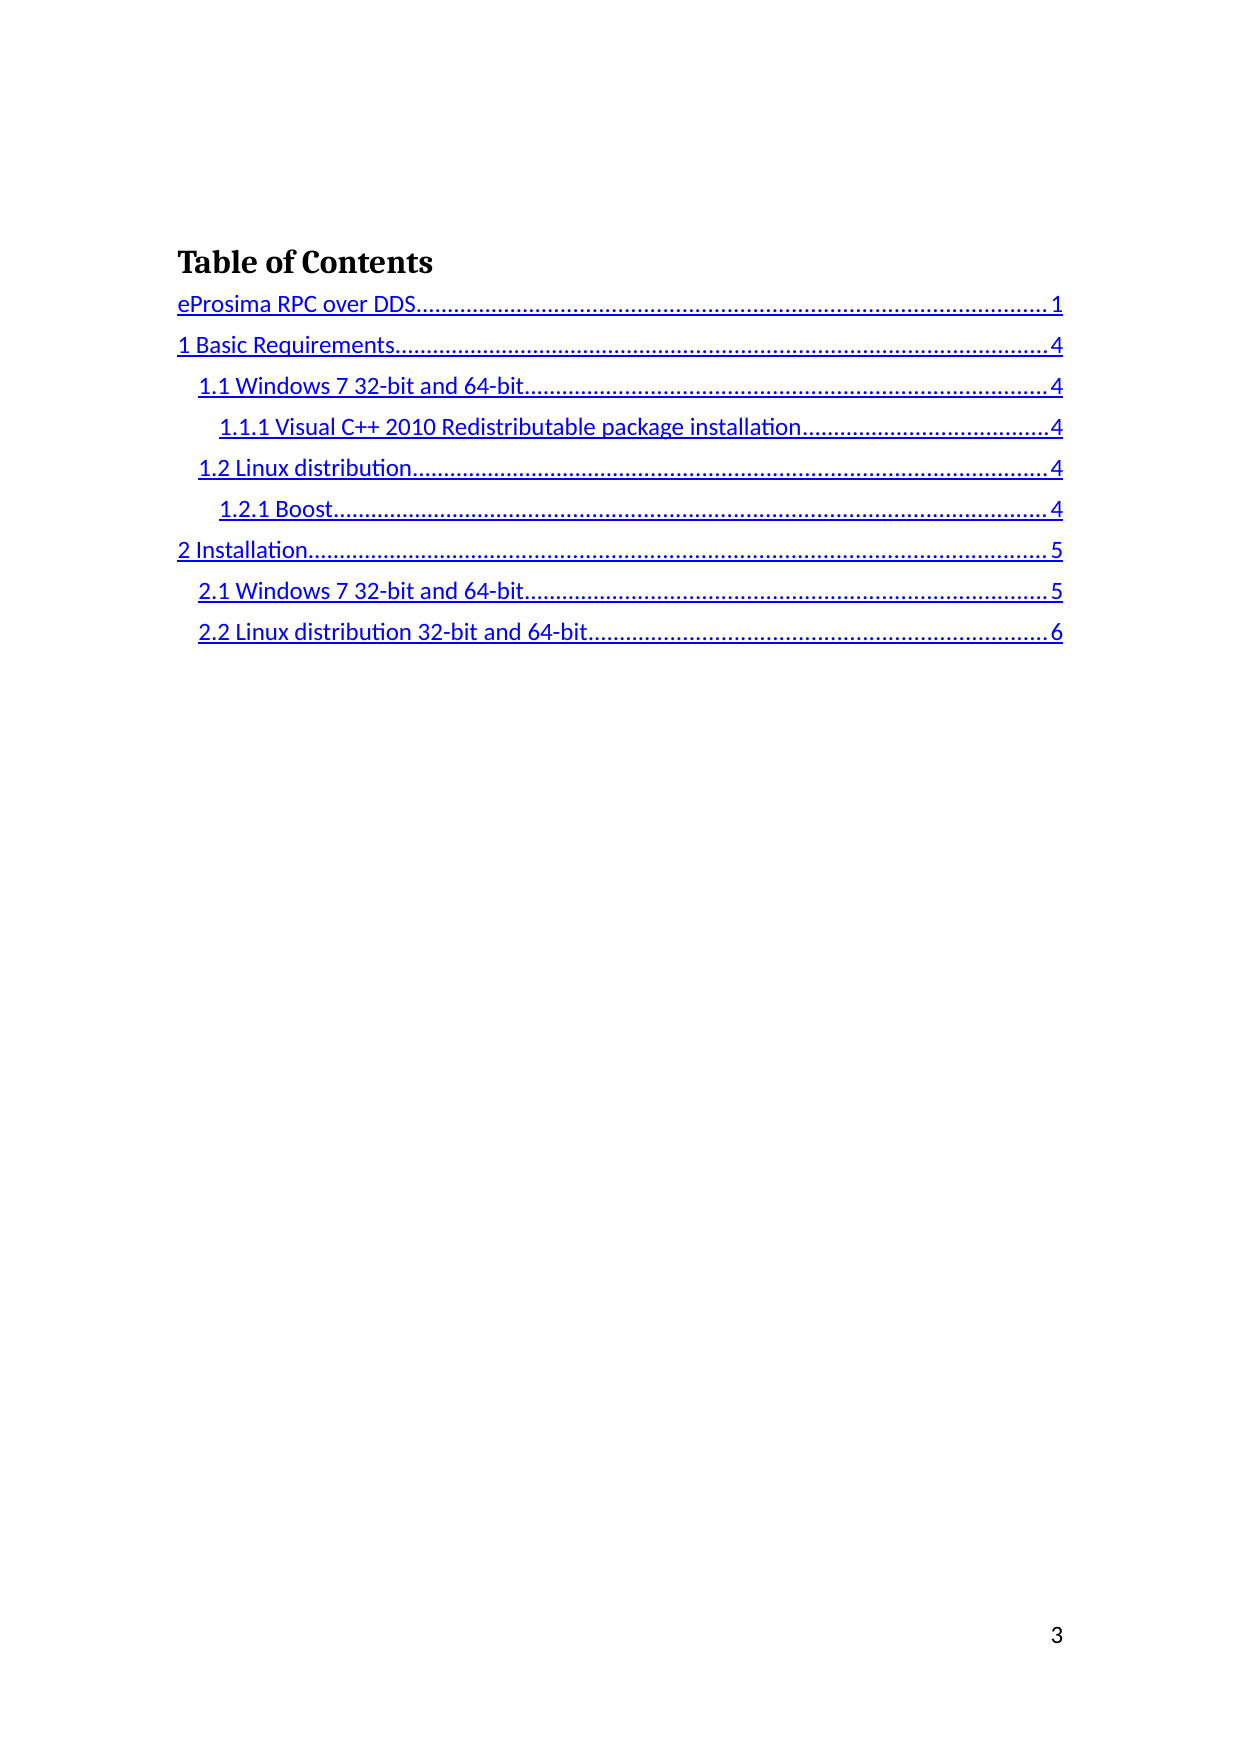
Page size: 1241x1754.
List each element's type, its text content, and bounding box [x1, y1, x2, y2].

text 1.2 Linux distribution 4 [198, 452, 1063, 478]
text 2 Installation 5 [177, 534, 1063, 560]
text 1.2.1 Boost 4 [219, 493, 1063, 519]
text 1.1 Windows 7 32-bit and 64-bit 4 [198, 370, 1063, 396]
text 1.1.1 Visual C++ 2010 Redistributable package installation 4 [219, 411, 1063, 437]
text 2.1 Windows 7 32-bit and 64-bit 5 [198, 575, 1063, 601]
text 2.2 Linux distribution 32-bit and 64-bit 6 [198, 616, 1063, 642]
text eProsima RPC over DDS 1 [177, 288, 1063, 314]
text 1 Basic Requirements 4 [177, 329, 1063, 355]
subtitle Table of Contents [177, 244, 1063, 282]
